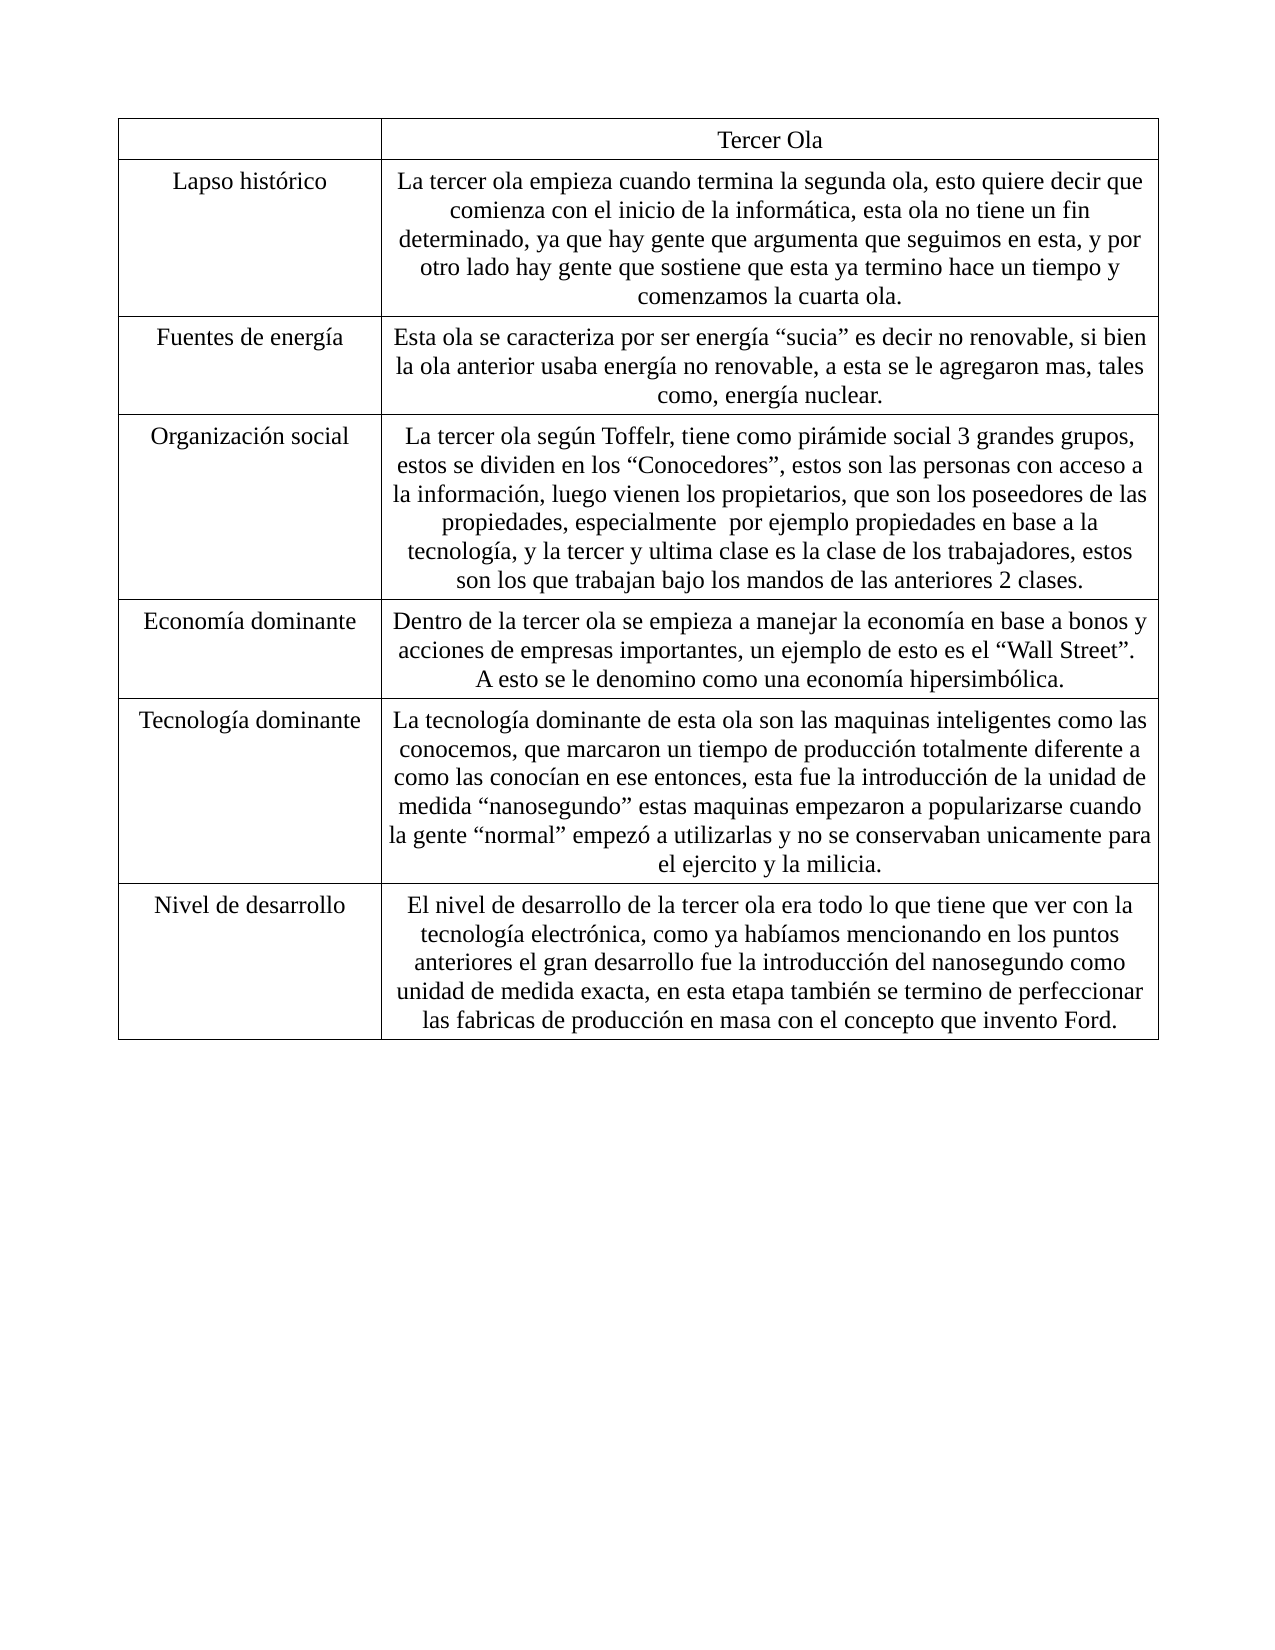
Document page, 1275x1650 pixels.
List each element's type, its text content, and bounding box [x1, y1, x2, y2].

table_cell Tecnología dominante [119, 699, 381, 883]
table_cell La tercer ola según Toffelr, tiene como pirámide social 3 grandes grupos, estos se dividen en los “Conocedores”, estos son las personas con acceso a la información, luego vienen los propietarios, que son los poseedores de las propiedades, especialmente por ejemplo propiedades en base a la tecnología, y la tercer y ultima clase es la clase de los trabajadores, estos son los que trabajan bajo los mandos de las anteriores 2 clases. [382, 415, 1158, 599]
table_cell El nivel de desarrollo de la tercer ola era todo lo que tiene que ver con la tecnología electrónica, como ya habíamos mencionando en los puntos anteriores el gran desarrollo fue la introducción del nanosegundo como unidad de medida exacta, en esta etapa también se termino de perfeccionar las fabricas de producción en masa con el concepto que invento Ford. [382, 884, 1158, 1039]
table_cell Organización social [119, 415, 381, 599]
table_cell Lapso histórico [119, 160, 381, 316]
table_cell Fuentes de energía [119, 317, 381, 414]
table_cell La tercer ola empieza cuando termina la segunda ola, esto quiere decir que comienza con el inicio de la informática, esta ola no tiene un fin determinado, ya que hay gente que argumenta que seguimos en esta, y por otro lado hay gente que sostiene que esta ya termino hace un tiempo y comenzamos la cuarta ola. [382, 160, 1158, 316]
table_cell Esta ola se caracteriza por ser energía “sucia” es decir no renovable, si bien la ola anterior usaba energía no renovable, a esta se le agregaron mas, tales como, energía nuclear. [382, 317, 1158, 414]
table_cell Nivel de desarrollo [119, 884, 381, 1039]
table_header [119, 119, 381, 159]
table_cell La tecnología dominante de esta ola son las maquinas inteligentes como las conocemos, que marcaron un tiempo de producción totalmente diferente a como las conocían en ese entonces, esta fue la introducción de la unidad de medida “nanosegundo” estas maquinas empezaron a popularizarse cuando la gente “normal” empezó a utilizarlas y no se conservaban unicamente para el ejercito y la milicia. [382, 699, 1158, 883]
table_cell Economía dominante [119, 600, 381, 698]
table_header Tercer Ola [382, 119, 1158, 159]
table_cell Dentro de la tercer ola se empieza a manejar la economía en base a bonos y acciones de empresas importantes, un ejemplo de esto es el “Wall Street”. A esto se le denomino como una economía hipersimbólica. [382, 600, 1158, 698]
